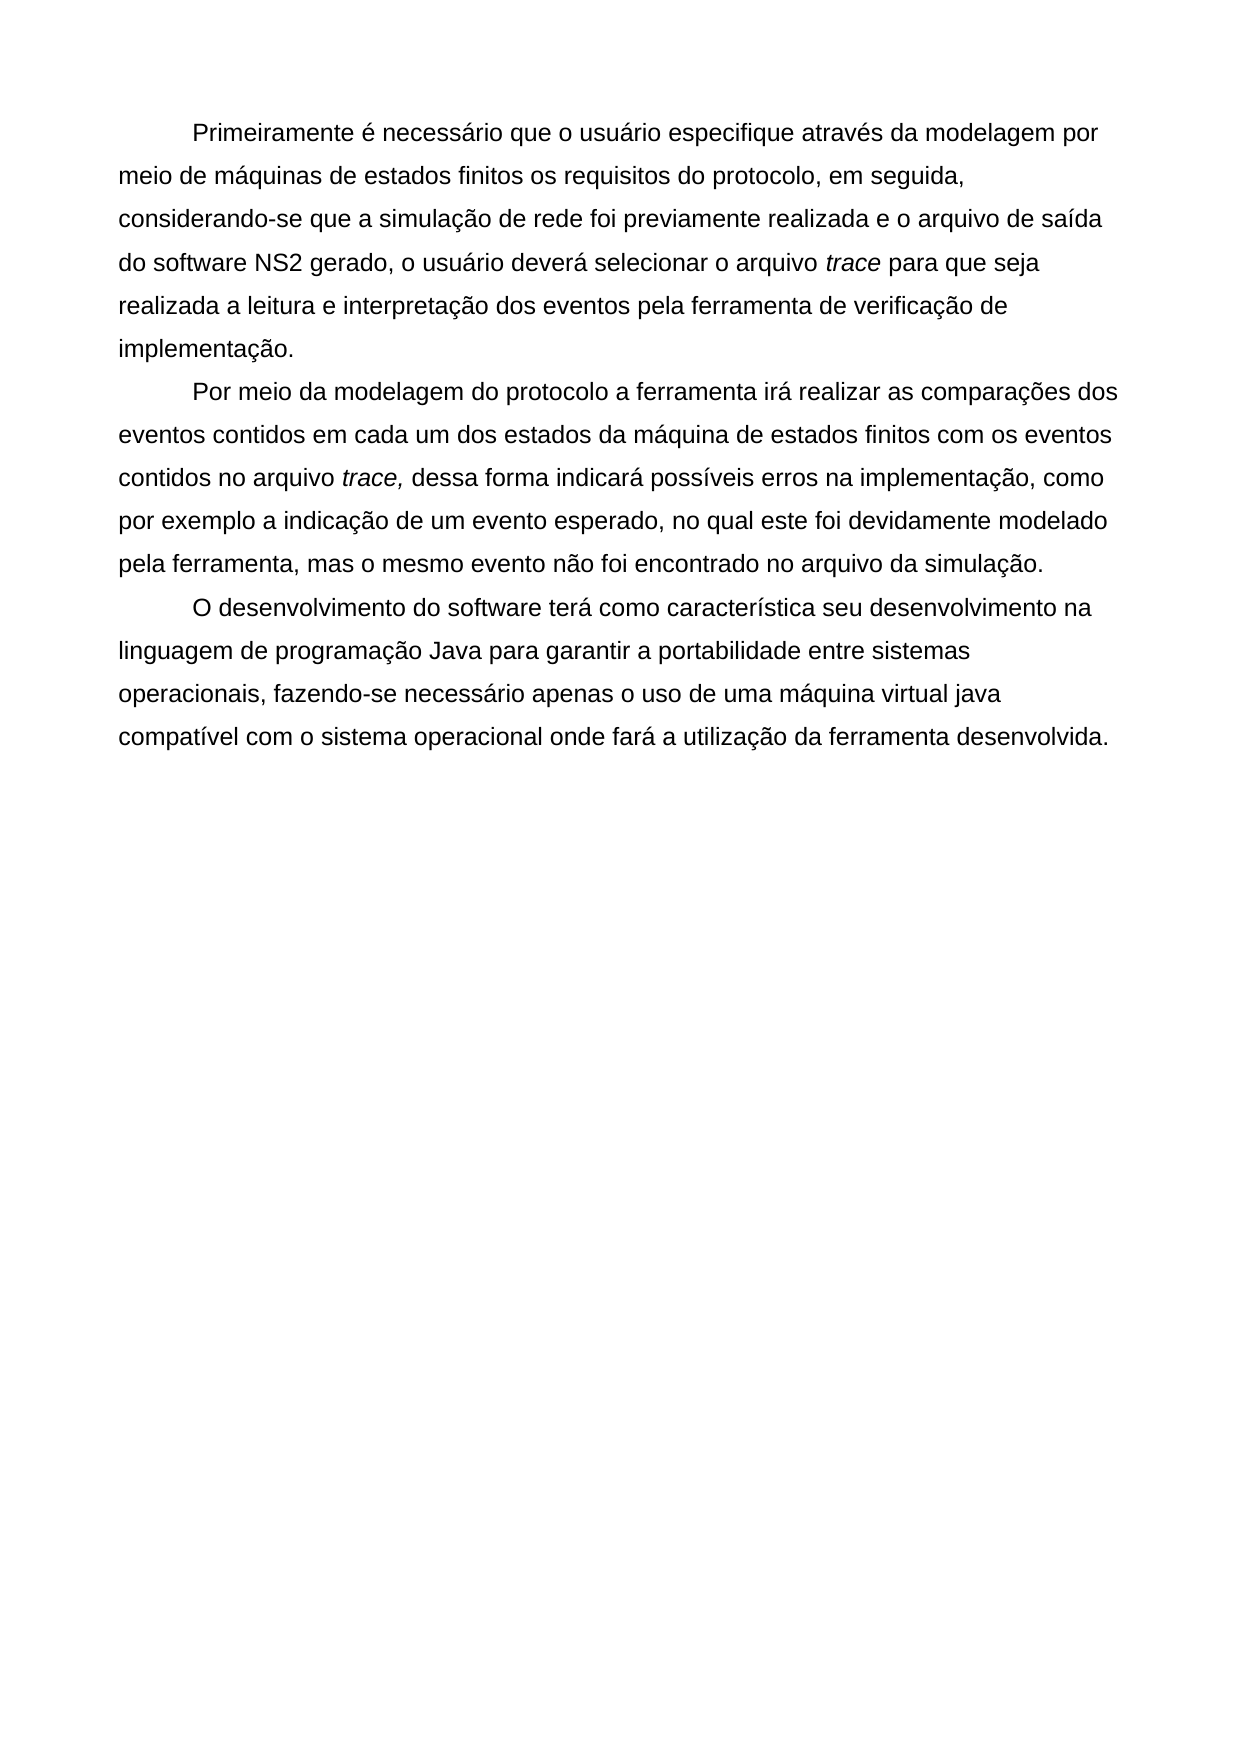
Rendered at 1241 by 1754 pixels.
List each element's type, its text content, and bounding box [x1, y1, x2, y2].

text O desenvolvimento do software terá como característica seu desenvolvimento na linguagem de programação Java para garantir a portabilidade entre sistemas operacionais, fazendo-se necessário apenas o uso de uma máquina virtual java compatível com o sistema operacional onde fará a utilização da ferramenta desenvolvida. [118, 592, 1122, 751]
text Primeiramente é necessário que o usuário especifique através da modelagem por meio de máquinas de estados finitos os requisitos do protocolo, em seguida, considerando-se que a simulação de rede foi previamente realizada e o arquivo de saída do software NS2 gerado, o usuário deverá selecionar o arquivo trace para que seja realizada a leitura e interpretação dos eventos pela ferramenta de verificação de implementação. [118, 118, 1122, 362]
text Por meio da modelagem do protocolo a ferramenta irá realizar as comparações dos eventos contidos em cada um dos estados da máquina de estados finitos com os eventos contidos no arquivo trace, dessa forma indicará possíveis erros na implementação, como por exemplo a indicação de um evento esperado, no qual este foi devidamente modelado pela ferramenta, mas o mesmo evento não foi encontrado no arquivo da simulação. [118, 377, 1122, 578]
